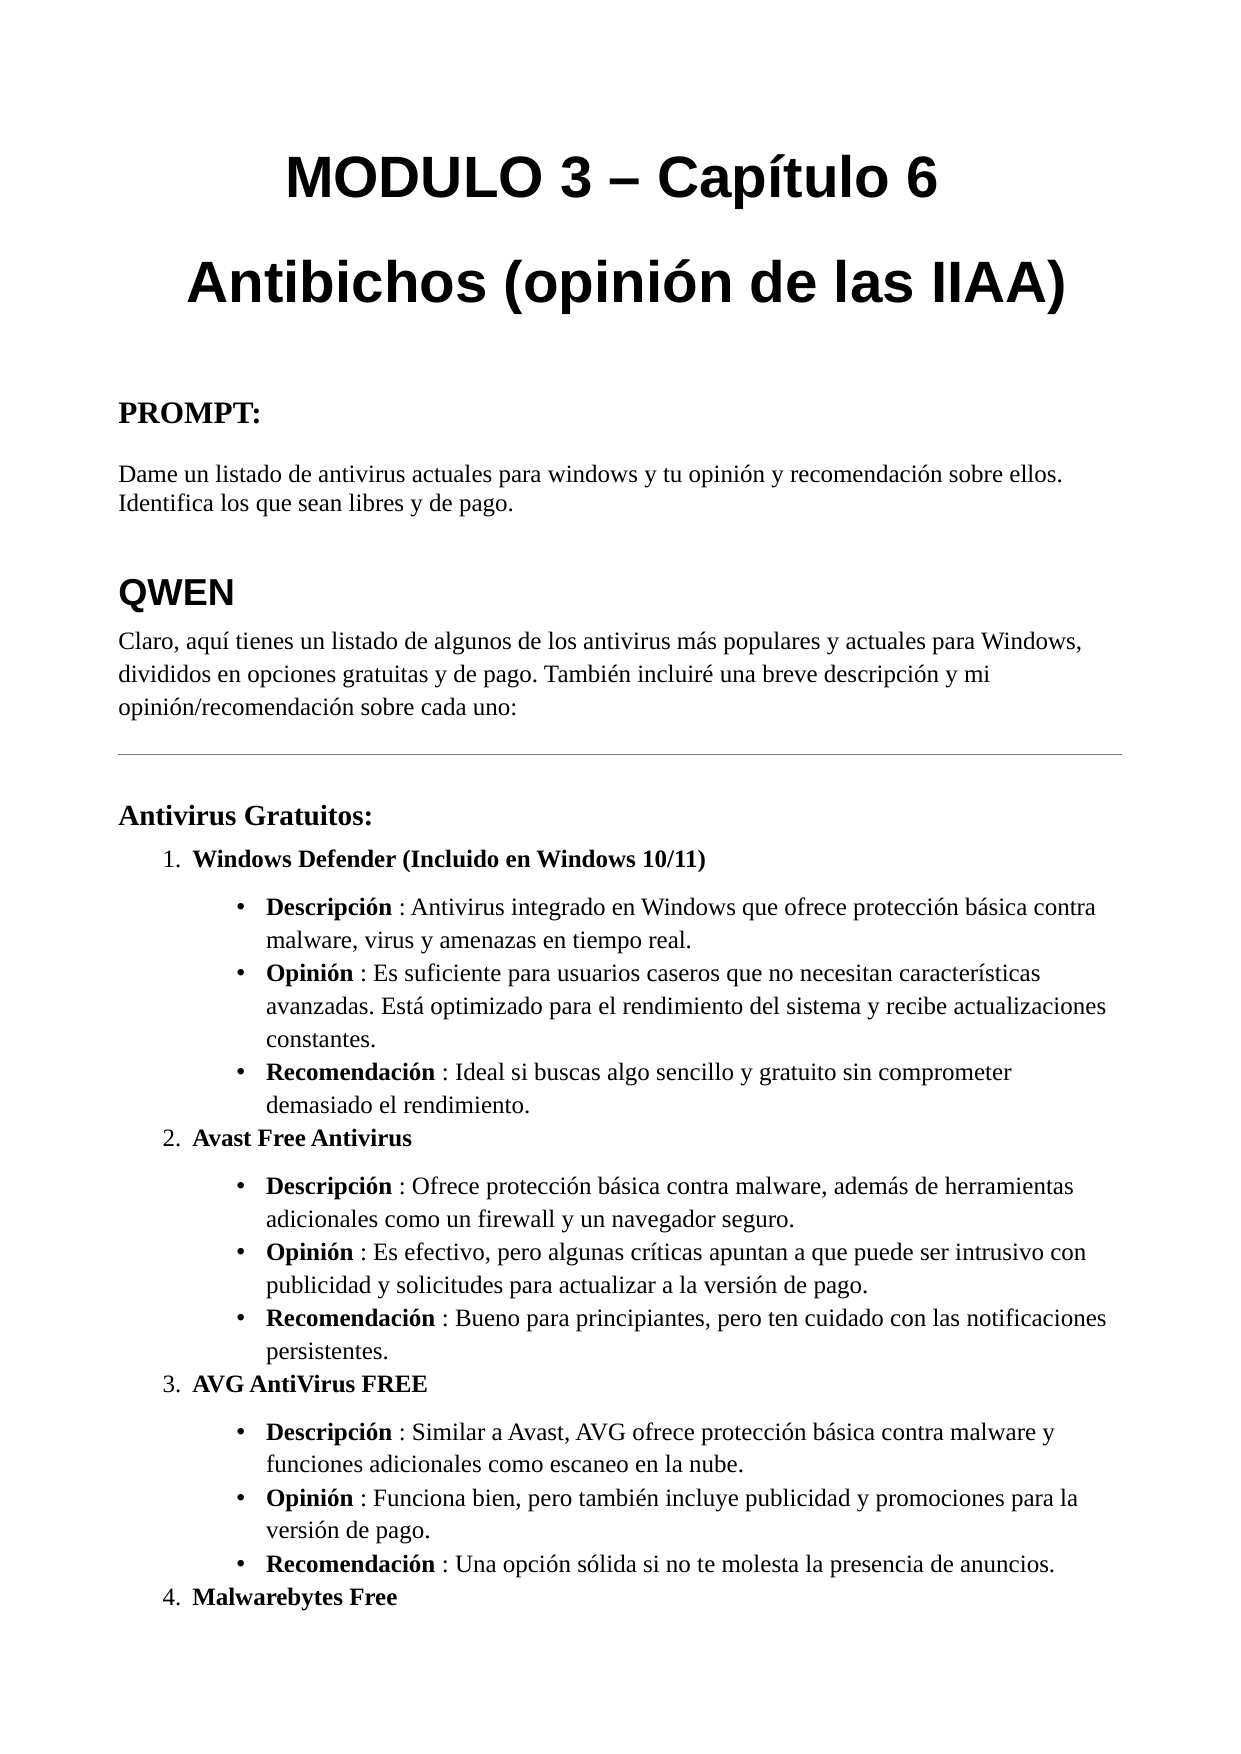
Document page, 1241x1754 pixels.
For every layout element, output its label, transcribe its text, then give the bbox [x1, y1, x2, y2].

list Descripción : Ofrece protección básica contra malware, además de herramientas adicionales como un firewall y un navegador seguro. [236, 1171, 1122, 1233]
title MODULO 3 – Capítulo 6 [118, 143, 1122, 210]
list Recomendación : Ideal si buscas algo sencillo y gratuito sin comprometer demasiado el rendimiento. [236, 1057, 1122, 1119]
list Recomendación : Una opción sólida si no te molesta la presencia de anuncios. [236, 1549, 1122, 1577]
list Malwarebytes Free [162, 1582, 1122, 1610]
text PROMPT: [118, 394, 1122, 430]
subtitle Antivirus Gratuitos: [118, 798, 1122, 832]
subtitle QWEN [118, 570, 1122, 613]
list Descripción : Antivirus integrado en Windows que ofrece protección básica contra malware, virus y amenazas en tiempo real. [236, 892, 1122, 954]
list Opinión : Funciona bien, pero también incluye publicidad y promociones para la versión de pago. [236, 1483, 1122, 1544]
list Recomendación : Bueno para principiantes, pero ten cuidado con las notificaciones persistentes. [236, 1303, 1122, 1365]
list Windows Defender (Incluido en Windows 10/11) [162, 844, 1122, 873]
list Opinión : Es efectivo, pero algunas críticas apuntan a que puede ser intrusivo con publicidad y solicitudes para actualizar a la versión de pago. [236, 1237, 1122, 1299]
title Antibichos (opinión de las IIAA) [118, 248, 1122, 382]
list Descripción : Similar a Avast, AVG ofrece protección básica contra malware y funciones adicionales como escaneo en la nube. [236, 1417, 1122, 1478]
text Dame un listado de antivirus actuales para windows y tu opinión y recomendación sobre ellos. Identifica los que sean libres y de pago. [118, 430, 1122, 517]
text Claro, aquí tienes un listado de algunos de los antivirus más populares y actuales para Windows, divididos en opciones gratuitas y de pago. También incluiré una breve descripción y mi opinión/recomendación sobre cada uno: [118, 626, 1122, 721]
list Opinión : Es suficiente para usuarios caseros que no necesitan características avanzadas. Está optimizado para el rendimiento del sistema y recibe actualizaciones constantes. [236, 958, 1122, 1053]
list Avast Free Antivirus [162, 1123, 1122, 1152]
list AVG AntiVirus FREE [162, 1369, 1122, 1398]
